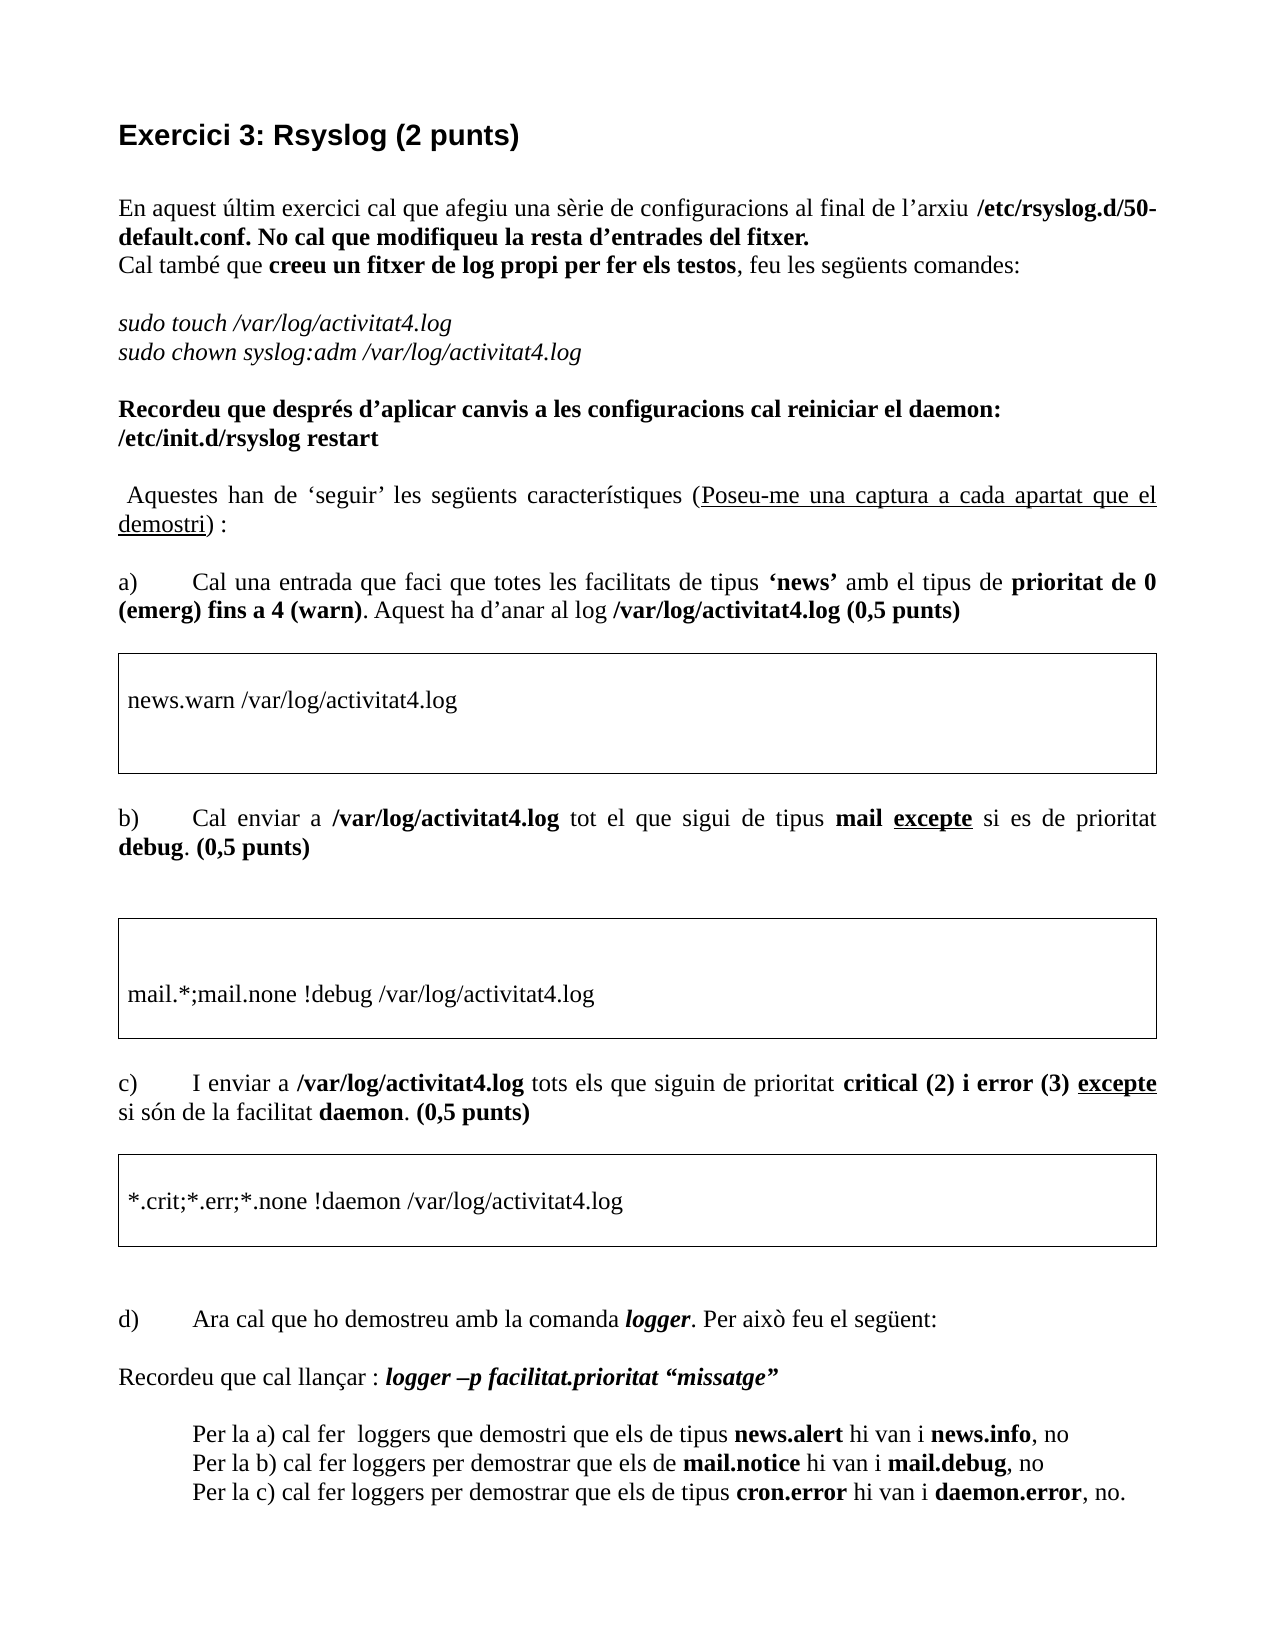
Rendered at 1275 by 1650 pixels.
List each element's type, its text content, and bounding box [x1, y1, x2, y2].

text c) I enviar a /var/log/activitat4.log tots els que siguin de prioritat critical (2) i error (3) excepte si són de la facilitat daemon. (0,5 punts) [118, 1068, 1157, 1126]
text b) Cal enviar a /var/log/activitat4.log tot el que sigui de tipus mail excepte si es de prioritat debug. (0,5 punts) [118, 803, 1157, 861]
subtitle Exercici 3: Rsyslog (2 punts) [118, 118, 1157, 152]
text Aquestes han de ‘seguir’ les següents característiques (Poseu-me una captura a cada apartat que el demostri) : [118, 481, 1157, 538]
text mail.*;mail.none !debug /var/log/activitat4.log [119, 976, 1156, 1007]
text En aquest últim exercici cal que afegiu una sèrie de configuracions al final de l’arxiu /etc/rsyslog.d/50-default.conf. No cal que modifiqueu la resta d’entrades del fitxer. [118, 193, 1157, 251]
text d) Ara cal que ho demostreu amb la comanda logger. Per això feu el següent: [118, 1304, 1157, 1333]
text Cal també que creeu un fitxer de log propi per fer els testos, feu les següents comandes: [118, 251, 1157, 279]
text Recordeu que després d’aplicar canvis a les configuracions cal reiniciar el daemon: [118, 394, 1157, 423]
text /etc/init.d/rsyslog restart [118, 423, 1157, 452]
text Per la b) cal fer loggers per demostrar que els de mail.notice hi van i mail.debug, no [118, 1448, 1157, 1477]
text Per la c) cal fer loggers per demostrar que els de tipus cron.error hi van i daemon.error, no. [118, 1477, 1157, 1506]
text sudo chown syslog:adm /var/log/activitat4.log [118, 337, 1157, 366]
text sudo touch /var/log/activitat4.log [118, 308, 1157, 337]
text news.warn /var/log/activitat4.log [119, 682, 1156, 714]
text Per la a) cal fer loggers que demostri que els de tipus news.alert hi van i news.info, no [118, 1419, 1157, 1448]
text a) Cal una entrada que faci que totes les facilitats de tipus ‘news’ amb el tipus de prioritat de 0 (emerg) fins a 4 (warn). Aquest ha d’anar al log /var/log/activitat4.log (0,5 punts) [118, 567, 1157, 624]
text Recordeu que cal llançar : logger –p facilitat.prioritat “missatge” [118, 1362, 1157, 1391]
text *.crit;*.err;*.none !daemon /var/log/activitat4.log [119, 1183, 1156, 1215]
